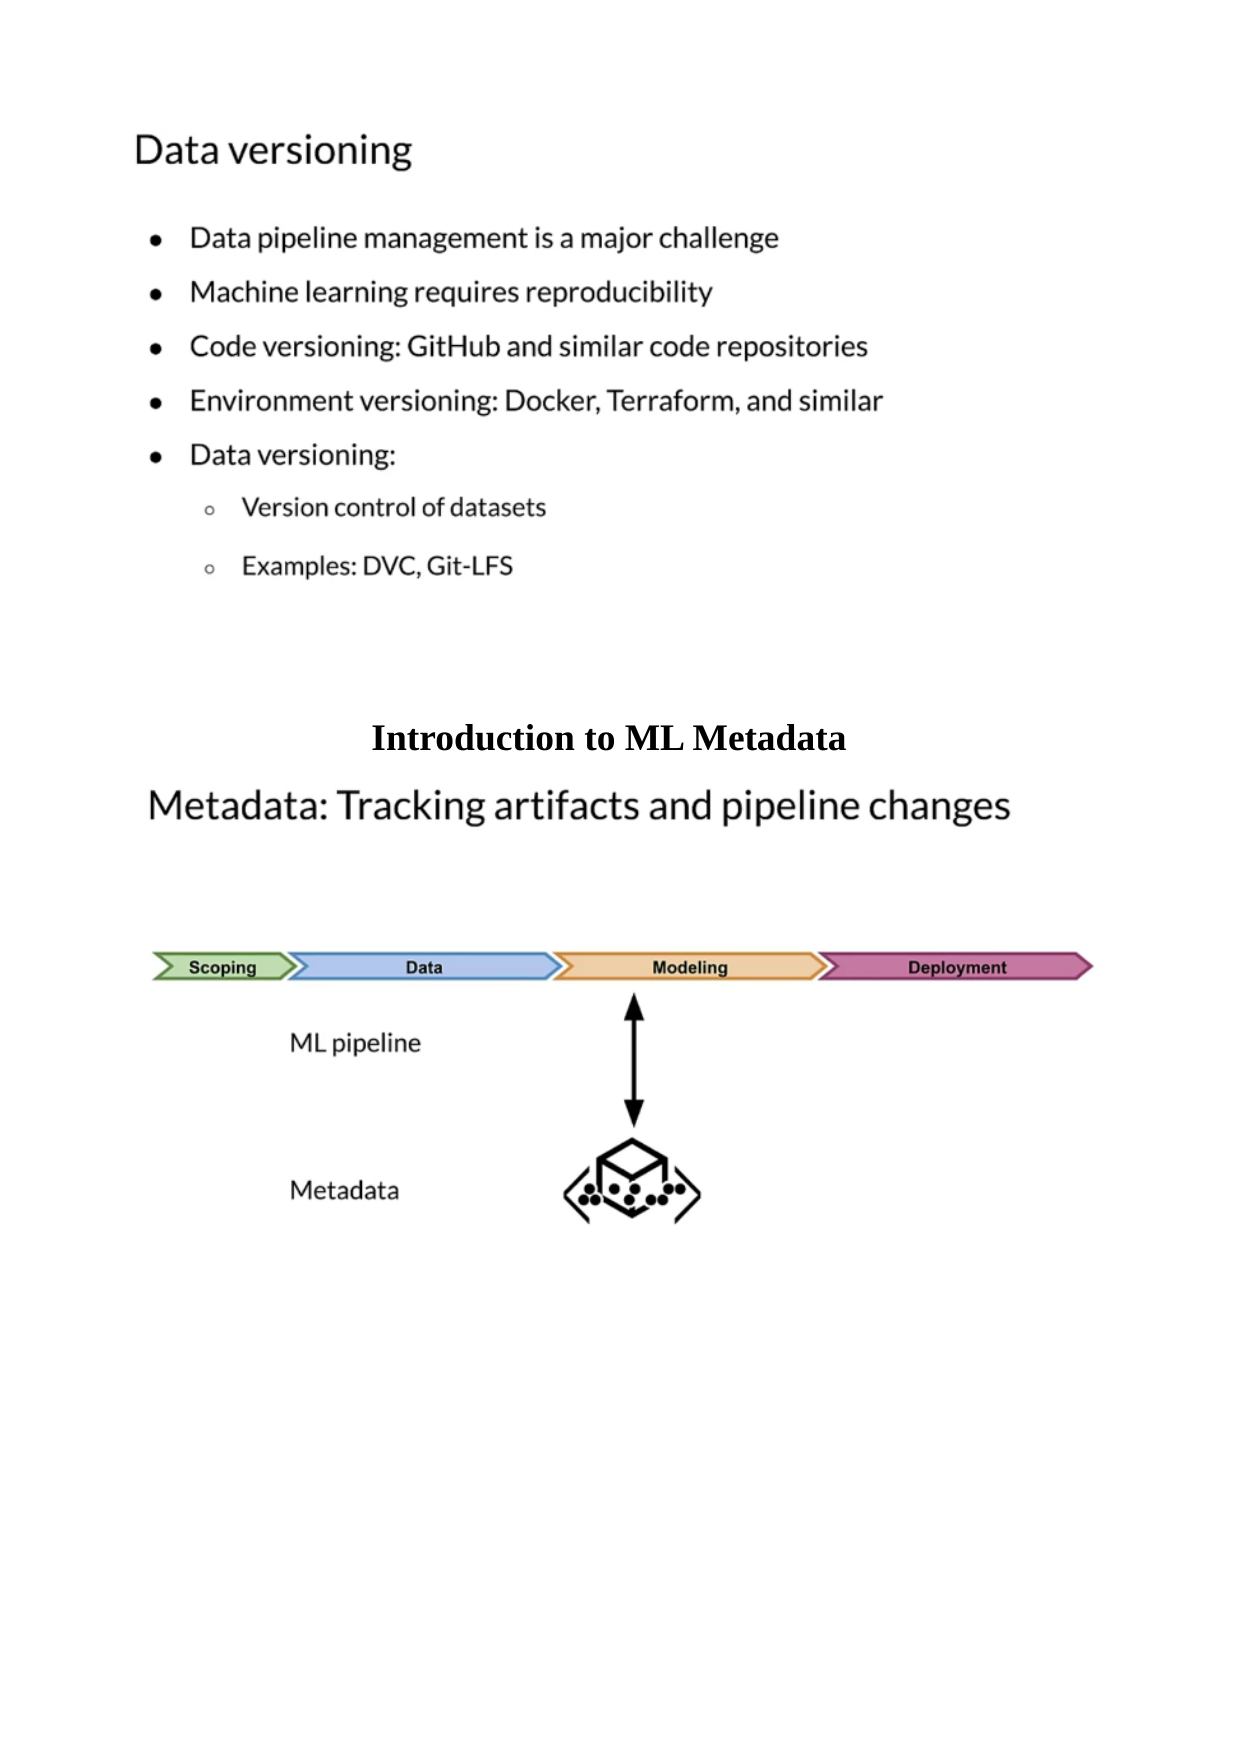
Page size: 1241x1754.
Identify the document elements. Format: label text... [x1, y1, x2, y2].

picture [118, 118, 1123, 604]
picture [118, 771, 1123, 1233]
subtitle Introduction to ML Metadata [118, 715, 1122, 758]
